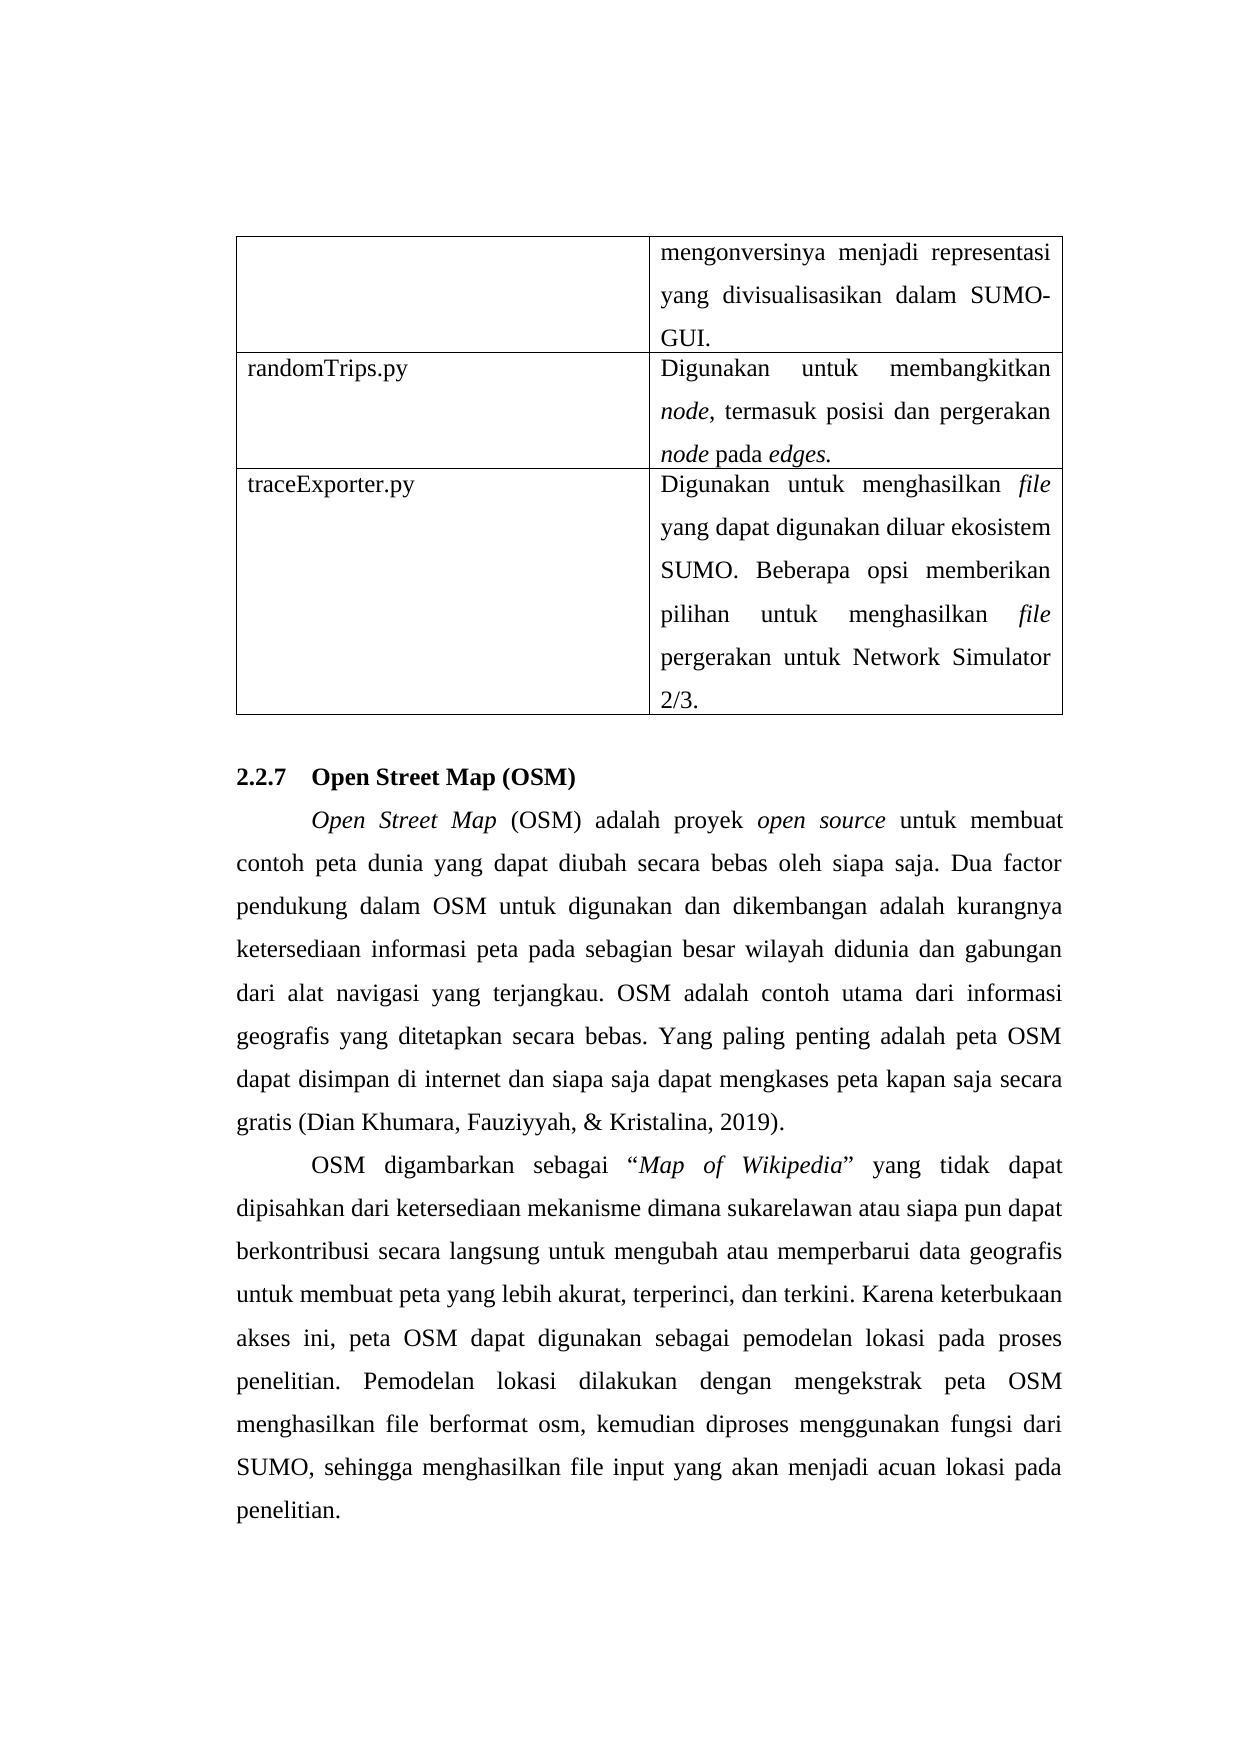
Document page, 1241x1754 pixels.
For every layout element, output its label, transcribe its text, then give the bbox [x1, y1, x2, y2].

list Open Street Map (OSM) adalah proyek open source untuk membuat contoh peta dunia yang dapat diubah secara bebas oleh siapa saja. Dua factor pendukung dalam OSM untuk digunakan dan dikembangan adalah kurangnya ketersediaan informasi peta pada sebagian besar wilayah didunia dan gabungan dari alat navigasi yang terjangkau. OSM adalah contoh utama dari informasi geografis yang ditetapkan secara bebas. Yang paling penting adalah peta OSM dapat disimpan di internet dan siapa saja dapat mengkases peta kapan saja secara gratis (Dian Khumara, Fauziyyah, & Kristalina, 2019). [236, 805, 1063, 1136]
table_cell mengonversinya menjadi representasi yang divisualisasikan dalam SUMO-GUI. [650, 237, 1062, 352]
table_cell Digunakan untuk menghasilkan file yang dapat digunakan diluar ekosistem SUMO. Beberapa opsi memberikan pilihan untuk menghasilkan file pergerakan untuk Network Simulator 2/3. [650, 469, 1062, 714]
subtitle Open Street Map (OSM) [236, 762, 1063, 791]
table_cell Digunakan untuk membangkitkan node, termasuk posisi dan pergerakan node pada edges. [650, 353, 1062, 468]
table_cell randomTrips.py [237, 353, 649, 468]
table_cell traceExporter.py [237, 469, 649, 714]
list OSM digambarkan sebagai “Map of Wikipedia” yang tidak dapat dipisahkan dari ketersediaan mekanisme dimana sukarelawan atau siapa pun dapat berkontribusi secara langsung untuk mengubah atau memperbarui data geografis untuk membuat peta yang lebih akurat, terperinci, dan terkini. Karena keterbukaan akses ini, peta OSM dapat digunakan sebagai pemodelan lokasi pada proses penelitian. Pemodelan lokasi dilakukan dengan mengekstrak peta OSM menghasilkan file berformat osm, kemudian diproses menggunakan fungsi dari SUMO, sehingga menghasilkan file input yang akan menjadi acuan lokasi pada penelitian. [236, 1150, 1063, 1524]
table_cell [237, 237, 649, 352]
